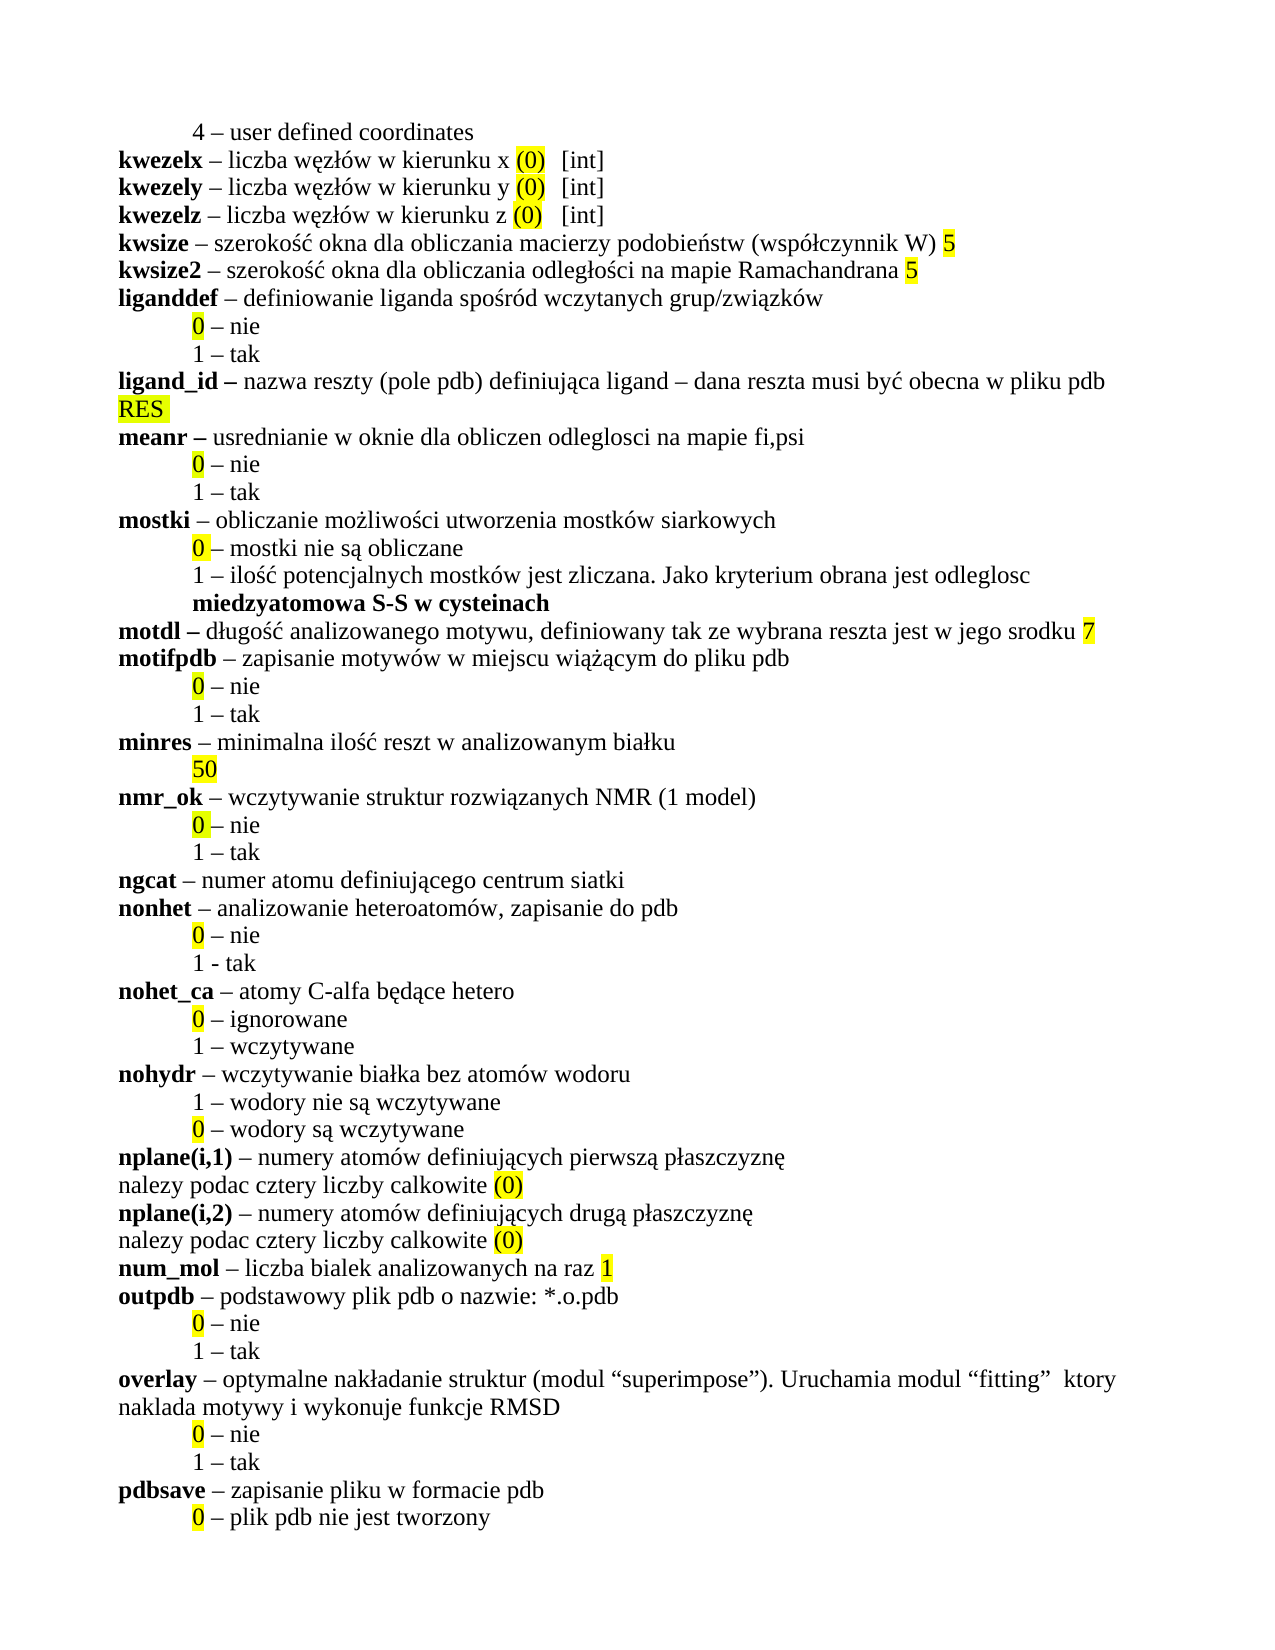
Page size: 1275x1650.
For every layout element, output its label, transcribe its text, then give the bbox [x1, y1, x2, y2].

text nalezy podac cztery liczby calkowite (0) [118, 1171, 1157, 1199]
text 1 – tak [118, 1448, 1157, 1476]
text 0 – wodory są wczytywane [118, 1116, 1157, 1143]
text num_mol – liczba bialek analizowanych na raz 1 [118, 1254, 1157, 1282]
text 1 - tak [118, 949, 1157, 977]
text 1 – tak [118, 1337, 1157, 1365]
text kwezely – liczba węzłów w kierunku y (0) [int] [118, 173, 1157, 201]
text 4 – user defined coordinates [118, 118, 1157, 146]
text nohet_ca – atomy C-alfa będące hetero [118, 977, 1157, 1005]
text 1 – ilość potencjalnych mostków jest zliczana. Jako kryterium obrana jest odleglosc miedzyatomowa S-S w cysteinach [118, 561, 1157, 617]
text minres – minimalna ilość reszt w analizowanym białku [118, 728, 1157, 755]
text 0 – nie [118, 672, 1157, 700]
text outpdb – podstawowy plik pdb o nazwie: *.o.pdb [118, 1282, 1157, 1309]
text 50 [118, 755, 1157, 783]
text ligand_id – nazwa reszty (pole pdb) definiująca ligand – dana reszta musi być obecna w pliku pdb RES [118, 367, 1157, 423]
text 0 – nie [118, 1420, 1157, 1448]
text 0 – nie [118, 451, 1157, 478]
text 0 – nie [118, 1309, 1157, 1337]
text 0 – nie [118, 922, 1157, 949]
text ngcat – numer atomu definiującego centrum siatki [118, 866, 1157, 894]
text 1 – tak [118, 700, 1157, 728]
text nmr_ok – wczytywanie struktur rozwiązanych NMR (1 model) [118, 783, 1157, 811]
text nplane(i,2) – numery atomów definiujących drugą płaszczyznę [118, 1199, 1157, 1226]
text kwezelx – liczba węzłów w kierunku x (0) [int] [118, 146, 1157, 173]
text pdbsave – zapisanie pliku w formacie pdb [118, 1476, 1157, 1503]
text motdl – długość analizowanego motywu, definiowany tak ze wybrana reszta jest w jego srodku 7 [118, 617, 1157, 644]
text nonhet – analizowanie heteroatomów, zapisanie do pdb [118, 894, 1157, 922]
text meanr – usrednianie w oknie dla obliczen odleglosci na mapie fi,psi [118, 423, 1157, 451]
text kwsize – szerokość okna dla obliczania macierzy podobieństw (współczynnik W) 5 [118, 229, 1157, 257]
text 0 – mostki nie są obliczane [118, 534, 1157, 561]
text 1 – tak [118, 340, 1157, 367]
text 1 – wodory nie są wczytywane [118, 1088, 1157, 1116]
text 0 – plik pdb nie jest tworzony [118, 1503, 1157, 1531]
text nohydr – wczytywanie białka bez atomów wodoru [118, 1060, 1157, 1088]
text overlay – optymalne nakładanie struktur (modul “superimpose”). Uruchamia modul “fitting” ktory naklada motywy i wykonuje funkcje RMSD [118, 1365, 1157, 1420]
text nalezy podac cztery liczby calkowite (0) [118, 1226, 1157, 1254]
text kwsize2 – szerokość okna dla obliczania odległości na mapie Ramachandrana 5 [118, 257, 1157, 284]
text 1 – tak [118, 838, 1157, 866]
text motifpdb – zapisanie motywów w miejscu wiążącym do pliku pdb [118, 644, 1157, 672]
text kwezelz – liczba węzłów w kierunku z (0) [int] [118, 201, 1157, 229]
text 0 – nie [118, 312, 1157, 340]
text 1 – tak [118, 478, 1157, 506]
text mostki – obliczanie możliwości utworzenia mostków siarkowych [118, 506, 1157, 534]
text liganddef – definiowanie liganda spośród wczytanych grup/związków [118, 284, 1157, 312]
text 0 – nie [118, 811, 1157, 838]
text nplane(i,1) – numery atomów definiujących pierwszą płaszczyznę [118, 1143, 1157, 1171]
text 0 – ignorowane [118, 1005, 1157, 1032]
text 1 – wczytywane [118, 1032, 1157, 1060]
